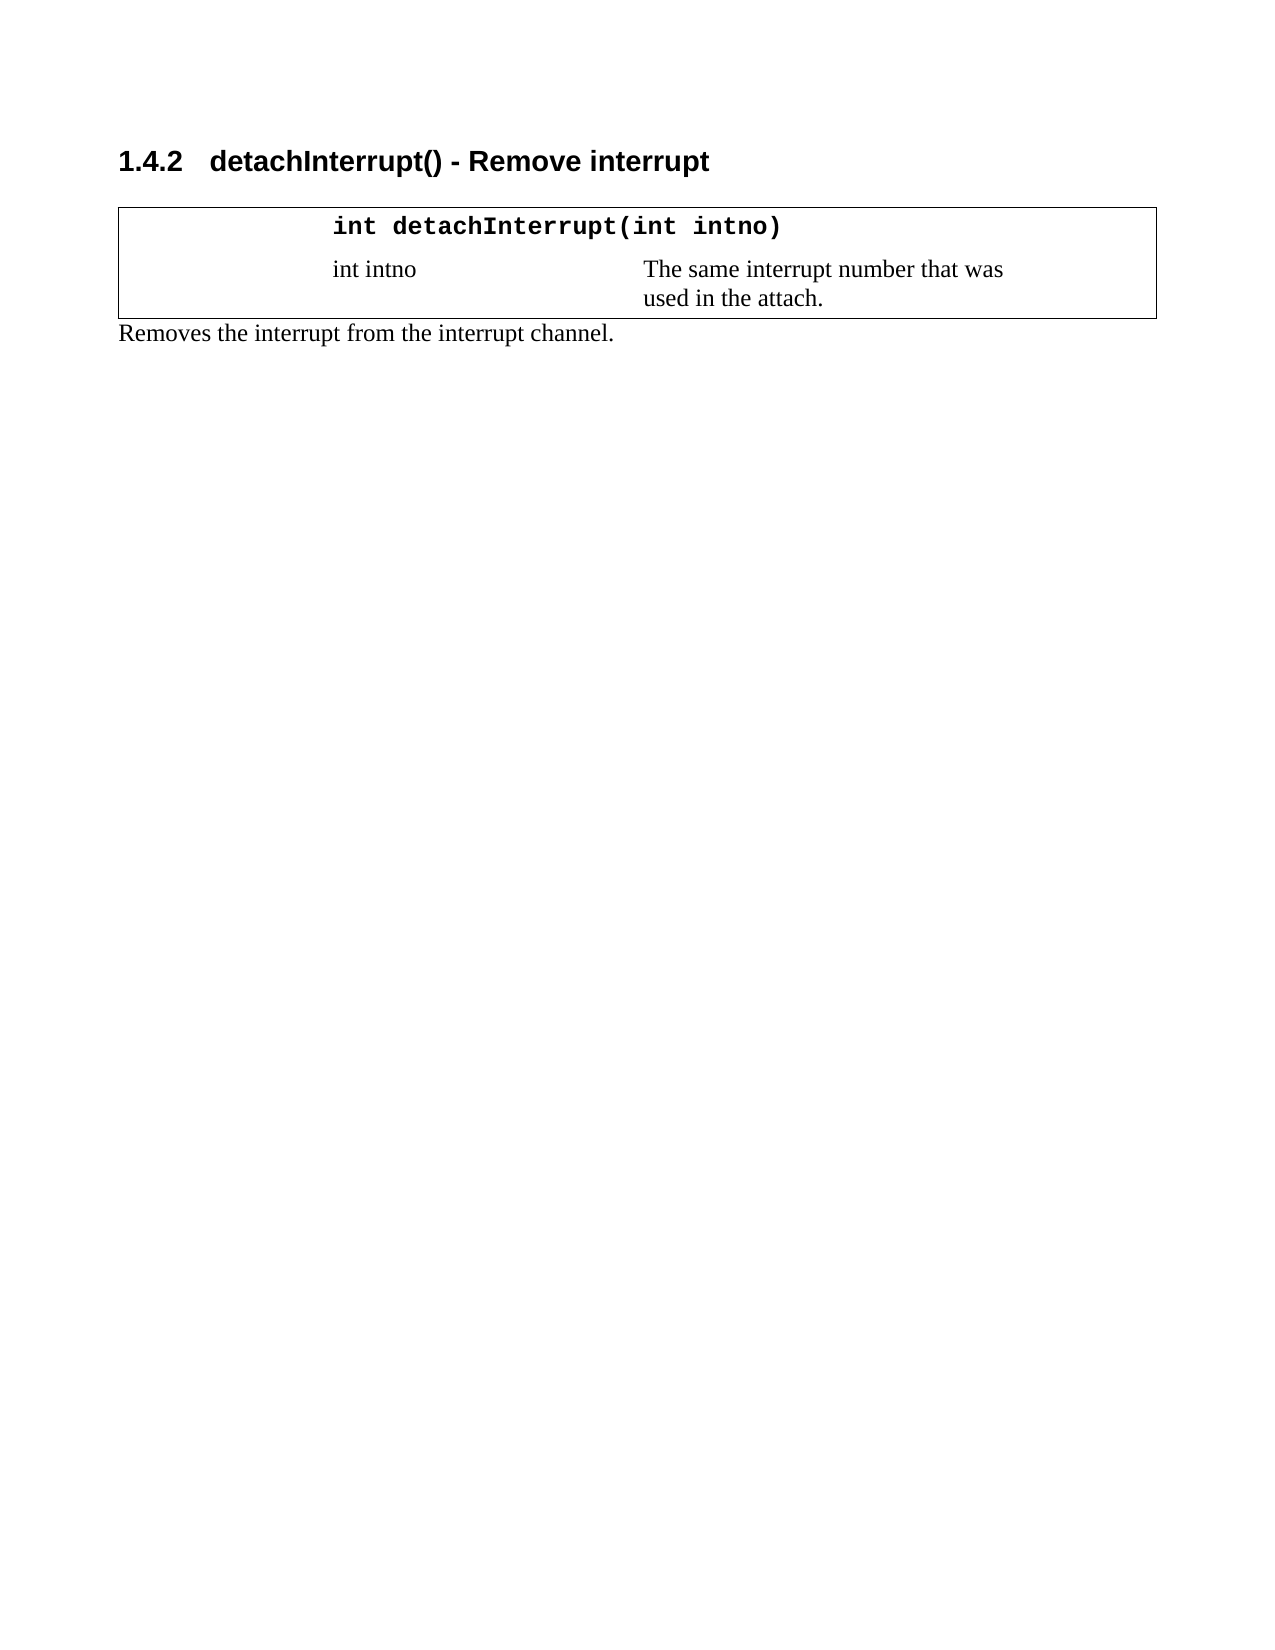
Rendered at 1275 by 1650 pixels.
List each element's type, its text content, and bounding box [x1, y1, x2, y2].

table_header int detachInterrupt(int intno) [327, 208, 1156, 248]
table_cell The same interrupt number that was used in the attach. [637, 249, 1028, 317]
text Removes the interrupt from the interrupt channel. [118, 319, 1157, 347]
table_cell int intno [327, 249, 637, 317]
table_header [119, 208, 327, 248]
table_cell [1028, 249, 1156, 317]
table_cell [119, 249, 327, 317]
subtitle detachInterrupt() - Remove interrupt [118, 144, 1157, 177]
